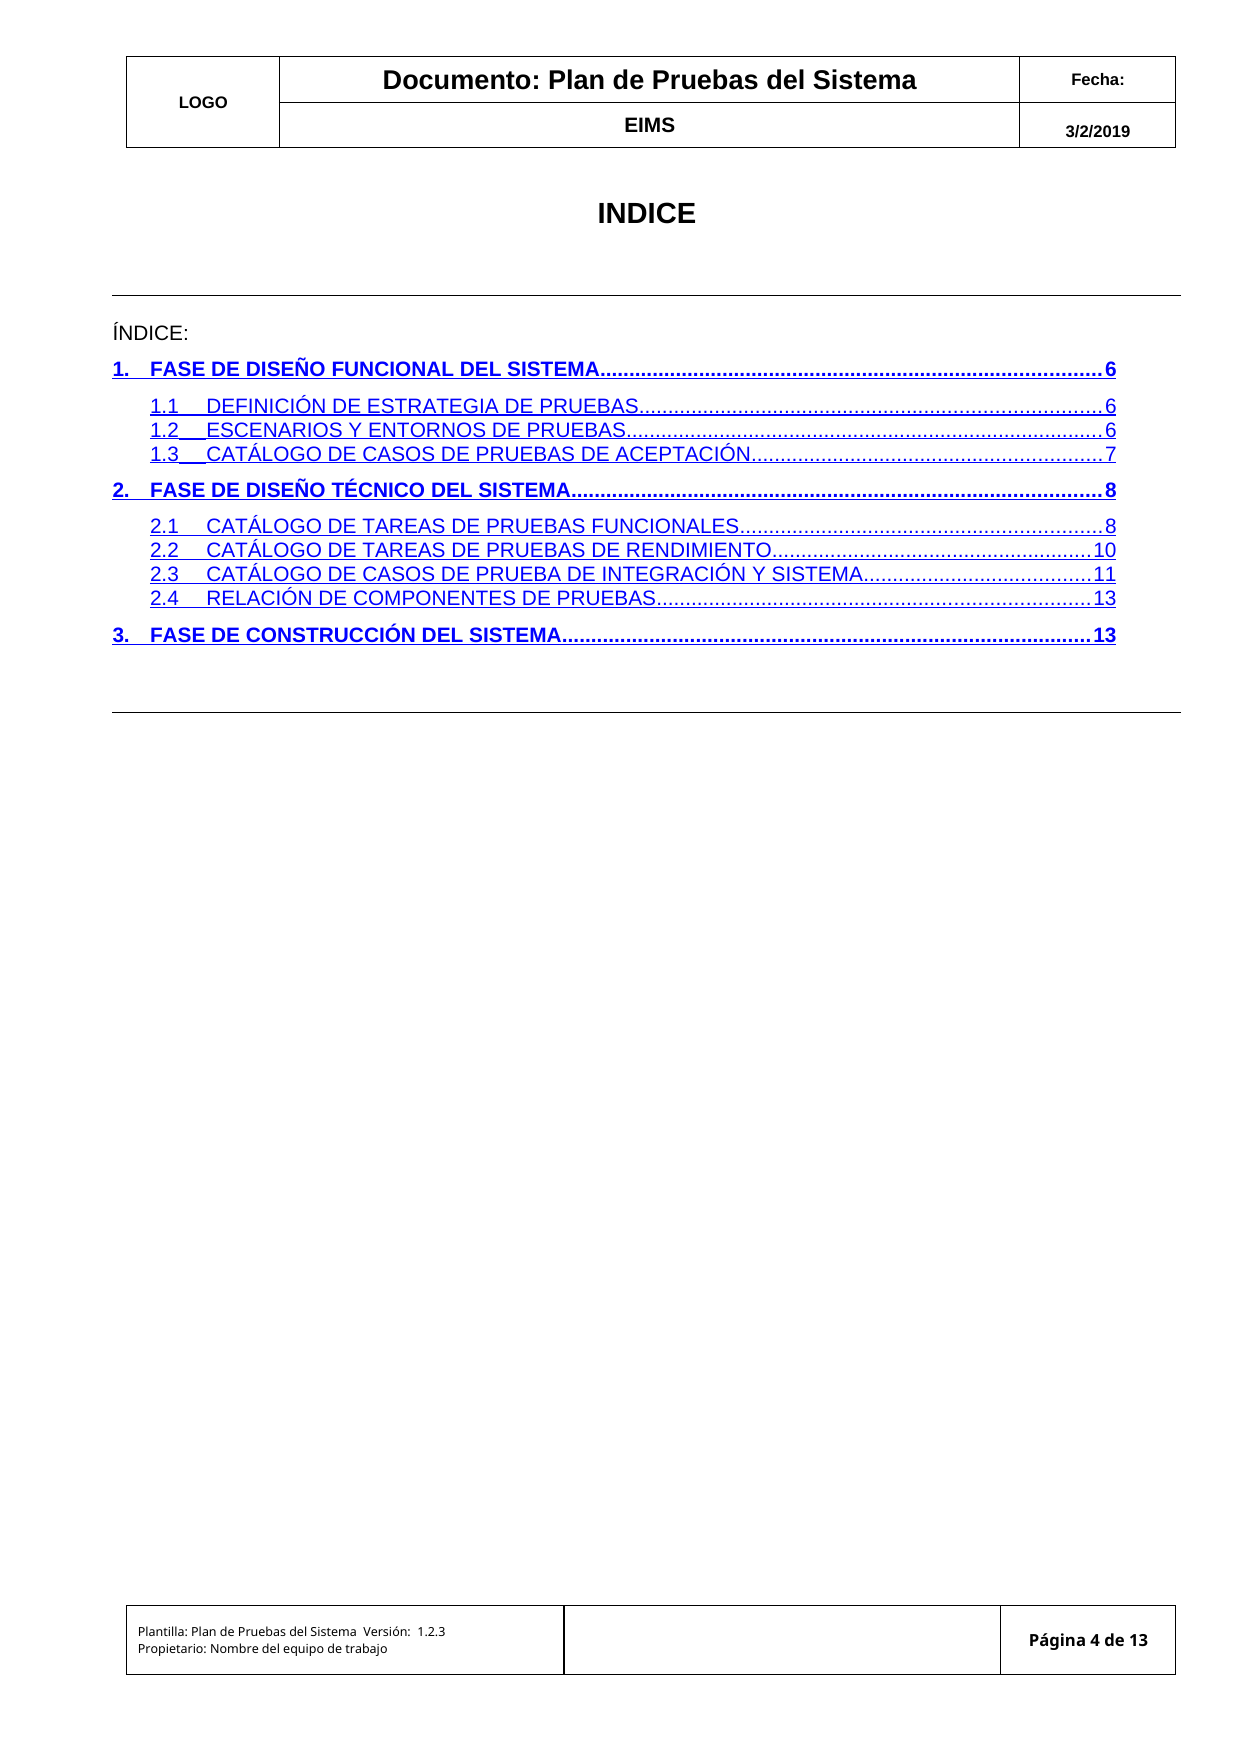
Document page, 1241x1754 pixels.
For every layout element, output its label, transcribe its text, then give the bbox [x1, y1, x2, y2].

text ÍNDICE: [112, 321, 1181, 344]
text 1. FASE DE DISEÑO FUNCIONAL DEL SISTEMA 6 [112, 357, 1181, 381]
text 1.3 CATÁLOGO DE CASOS DE PRUEBAS DE ACEPTACIÓN 7 [150, 441, 1181, 465]
text 2.2 CATÁLOGO DE TAREAS DE PRUEBAS DE RENDIMIENTO 10 [150, 538, 1181, 562]
text 1.2 ESCENARIOS Y ENTORNOS DE PRUEBAS 6 [150, 417, 1181, 441]
text 1.1 DEFINICIÓN DE ESTRATEGIA DE PRUEBAS 6 [150, 393, 1181, 417]
text INDICE [112, 196, 1181, 229]
text 2.3 CATÁLOGO DE CASOS DE PRUEBA DE INTEGRACIÓN Y SISTEMA 11 [150, 562, 1181, 586]
text 3. FASE DE CONSTRUCCIÓN DEL SISTEMA 13 [112, 623, 1181, 647]
text 2. FASE DE DISEÑO TÉCNICO DEL SISTEMA 8 [112, 478, 1181, 502]
text 2.1 CATÁLOGO DE TAREAS DE PRUEBAS FUNCIONALES 8 [150, 514, 1181, 538]
text 2.4 RELACIÓN DE COMPONENTES DE PRUEBAS 13 [150, 586, 1181, 610]
